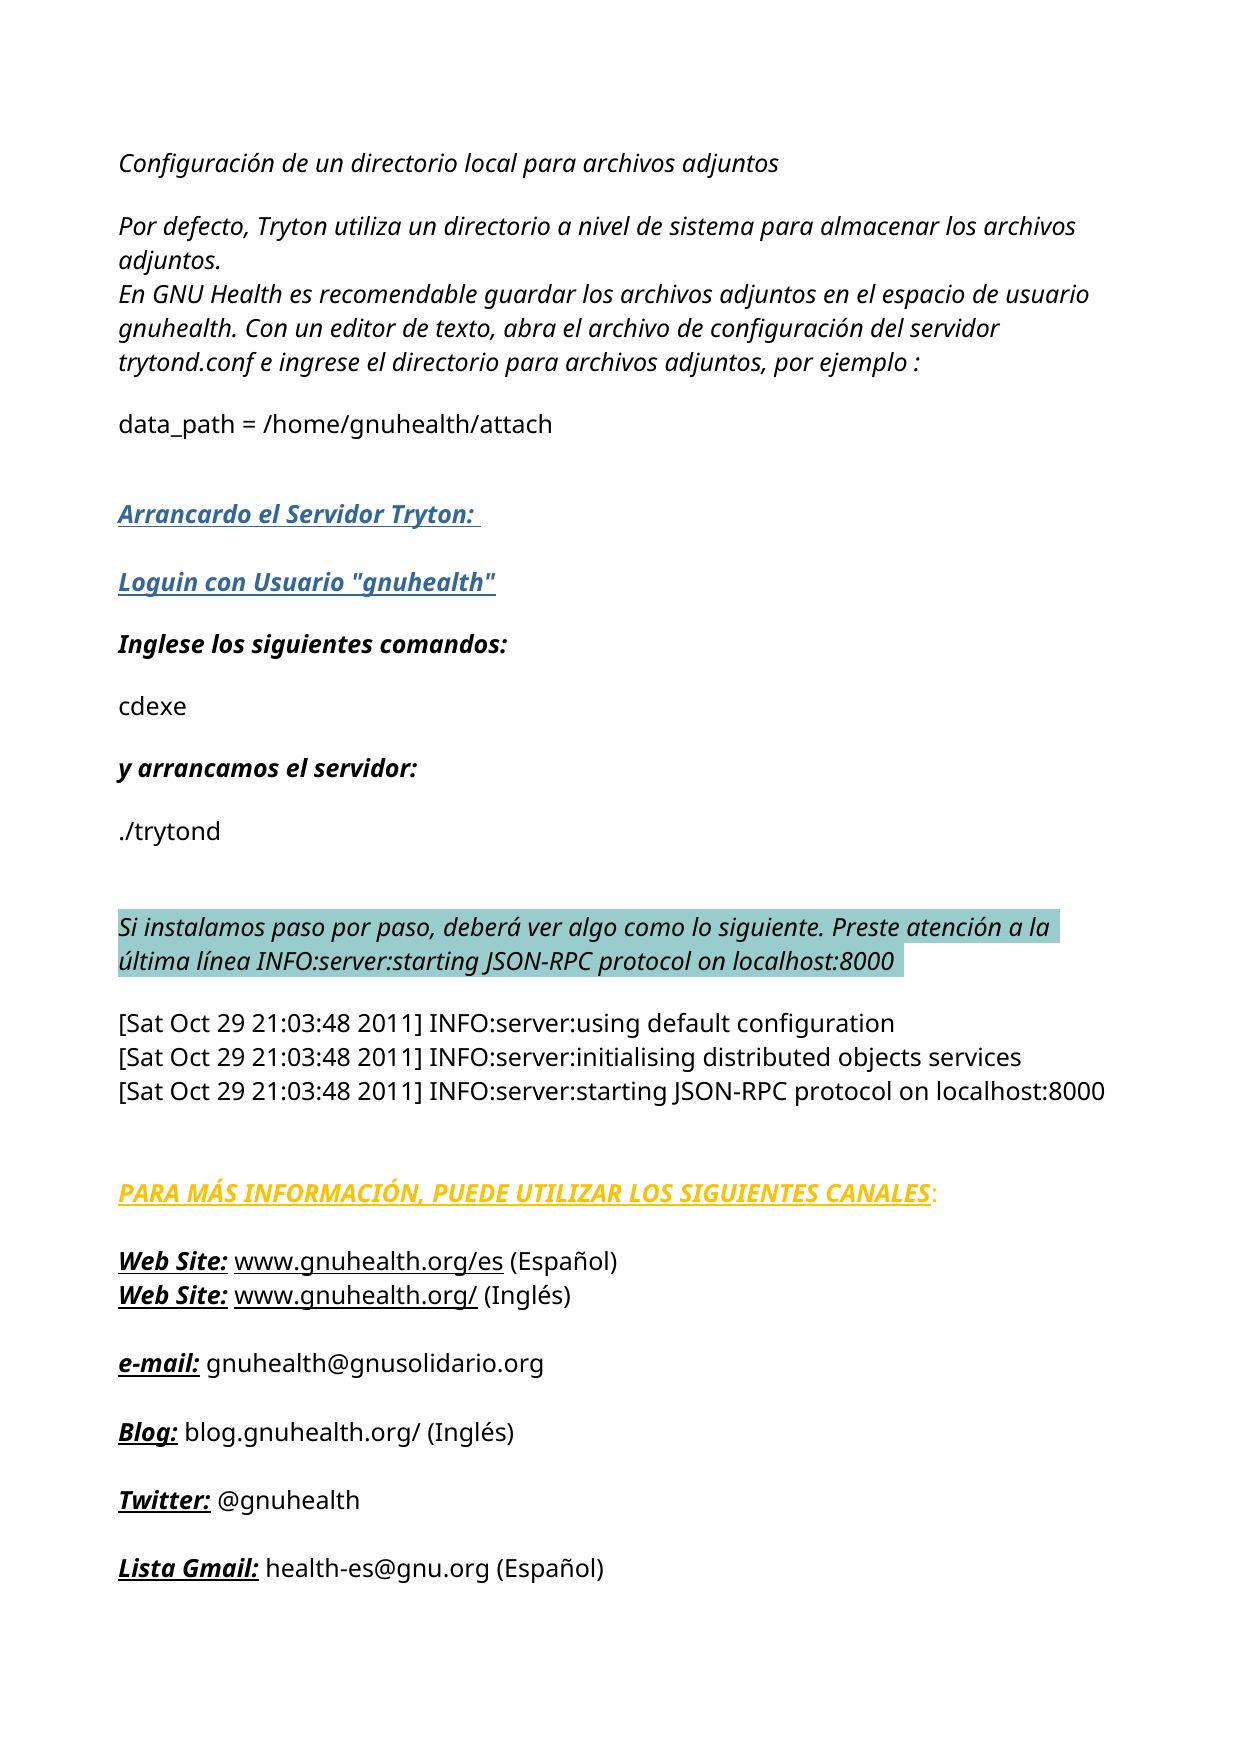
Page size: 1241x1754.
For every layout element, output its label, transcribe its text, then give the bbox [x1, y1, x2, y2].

text [Sat Oct 29 21:03:48 2011] INFO:server:initialising distributed objects services [118, 1039, 1122, 1073]
text gnuhealth. Con un editor de texto, abra el archivo de configuración del servidor [118, 310, 1122, 344]
text cdexe [118, 689, 1122, 723]
text ./trytond [118, 813, 1122, 847]
text PARA MÁS INFORMACIÓN, PUEDE UTILIZAR LOS SIGUIENTES CANALES: [118, 1176, 1122, 1210]
text Twitter: @gnuhealth [118, 1482, 1122, 1516]
text [Sat Oct 29 21:03:48 2011] INFO:server:starting JSON-RPC protocol on localhost:8000 [118, 1073, 1122, 1108]
text Inglese los siguientes comandos: [118, 627, 1122, 661]
text Loguin con Usuario "gnuhealth" [118, 565, 1122, 599]
text En GNU Health es recomendable guardar los archivos adjuntos en el espacio de usuario [118, 276, 1122, 310]
text Web Site: www.gnuhealth.org/ (Inglés) [118, 1278, 1122, 1312]
text Blog: blog.gnuhealth.org/ (Inglés) [118, 1414, 1122, 1448]
text Arrancardo el Servidor Tryton: [118, 497, 1122, 531]
text trytond.conf e ingrese el directorio para archivos adjuntos, por ejemplo : [118, 344, 1122, 378]
text data_path = /home/gnuhealth/attach [118, 407, 1122, 441]
text [Sat Oct 29 21:03:48 2011] INFO:server:using default configuration [118, 1005, 1122, 1039]
text Configuración de un directorio local para archivos adjuntos [118, 146, 1122, 180]
text Web Site: www.gnuhealth.org/es (Español) [118, 1244, 1122, 1278]
text y arrancamos el servidor: [118, 751, 1122, 785]
text adjuntos. [118, 242, 1122, 276]
text Lista Gmail: health-es@gnu.org (Español) [118, 1550, 1122, 1584]
text e-mail: gnuhealth@gnusolidario.org [118, 1346, 1122, 1380]
text Por defecto, Tryton utiliza un directorio a nivel de sistema para almacenar los archivos [118, 208, 1122, 242]
text Si instalamos paso por paso, deberá ver algo como lo siguiente. Preste atención a la última línea INFO:server:starting JSON-RPC protocol on localhost:8000 [118, 909, 1122, 977]
